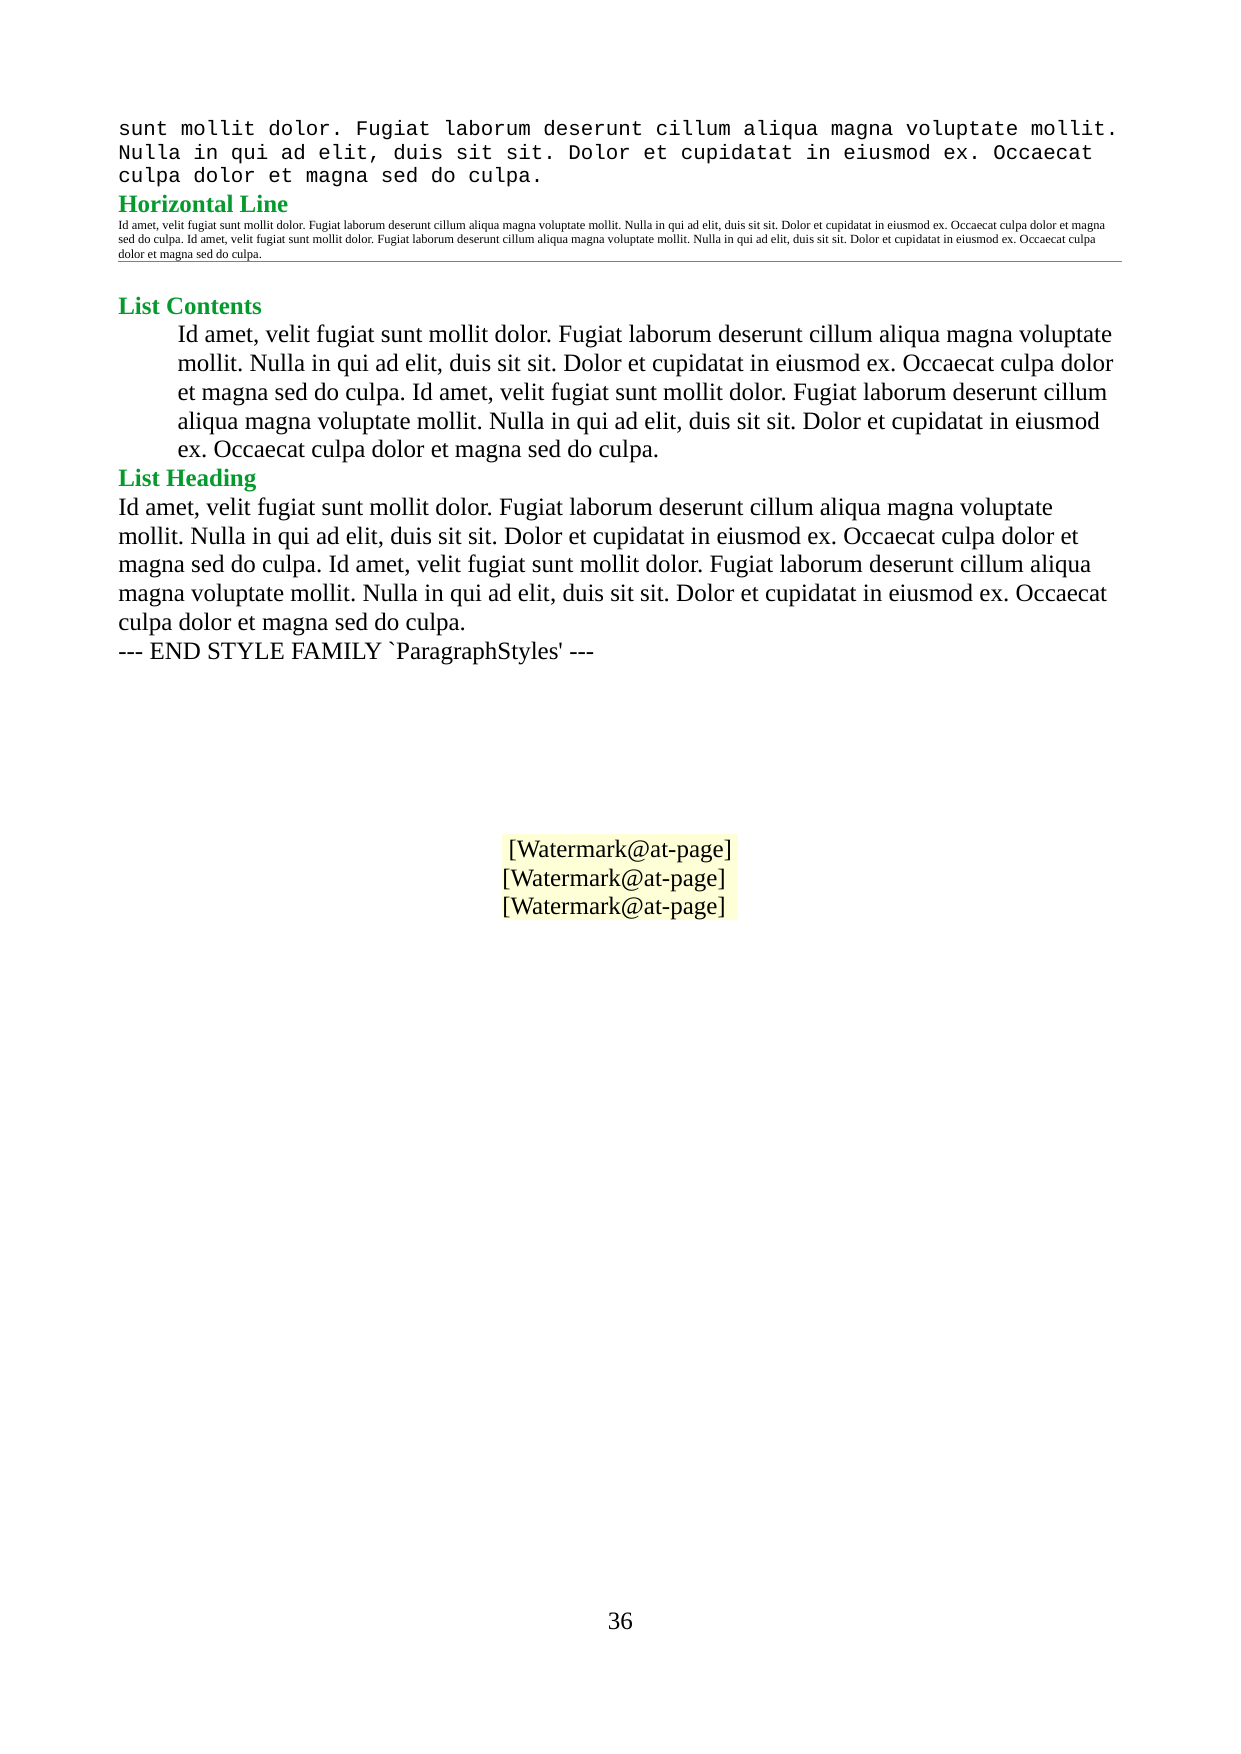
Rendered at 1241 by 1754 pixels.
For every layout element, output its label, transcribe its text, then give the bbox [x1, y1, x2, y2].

list Id amet, velit fugiat sunt mollit dolor. Fugiat laborum deserunt cillum aliqua magna voluptate mollit. Nulla in qui ad elit, duis sit sit. Dolor et cupidatat in eiusmod ex. Occaecat culpa dolor et magna sed do culpa. Id amet, velit fugiat sunt mollit dolor. Fugiat laborum deserunt cillum aliqua magna voluptate mollit. Nulla in qui ad elit, duis sit sit. Dolor et cupidatat in eiusmod ex. Occaecat culpa dolor et magna sed do culpa. [177, 319, 1122, 463]
text List Heading [118, 463, 1122, 492]
text --- END STYLE FAMILY `ParagraphStyles' --- [118, 636, 1122, 664]
text sunt mollit dolor. Fugiat laborum deserunt cillum aliqua magna voluptate mollit. Nulla in qui ad elit, duis sit sit. Dolor et cupidatat in eiusmod ex. Occaecat culpa dolor et magna sed do culpa. [118, 118, 1122, 189]
subtitle Id amet, velit fugiat sunt mollit dolor. Fugiat laborum deserunt cillum aliqua magna voluptate mollit. Nulla in qui ad elit, duis sit sit. Dolor et cupidatat in eiusmod ex. Occaecat culpa dolor et magna sed do culpa. Id amet, velit fugiat sunt mollit dolor. Fugiat laborum deserunt cillum aliqua magna voluptate mollit. Nulla in qui ad elit, duis sit sit. Dolor et cupidatat in eiusmod ex. Occaecat culpa dolor et magna sed do culpa. [118, 492, 1122, 636]
text List Contents [118, 291, 1122, 319]
text Horizontal Line [118, 189, 1122, 218]
text [Watermark@at-page] [Watermark@at-page] [Watermark@at-page] [502, 834, 738, 920]
text Id amet, velit fugiat sunt mollit dolor. Fugiat laborum deserunt cillum aliqua magna voluptate mollit. Nulla in qui ad elit, duis sit sit. Dolor et cupidatat in eiusmod ex. Occaecat culpa dolor et magna sed do culpa. Id amet, velit fugiat sunt mollit dolor. Fugiat laborum deserunt cillum aliqua magna voluptate mollit. Nulla in qui ad elit, duis sit sit. Dolor et cupidatat in eiusmod ex. Occaecat culpa dolor et magna sed do culpa. [118, 218, 1122, 261]
